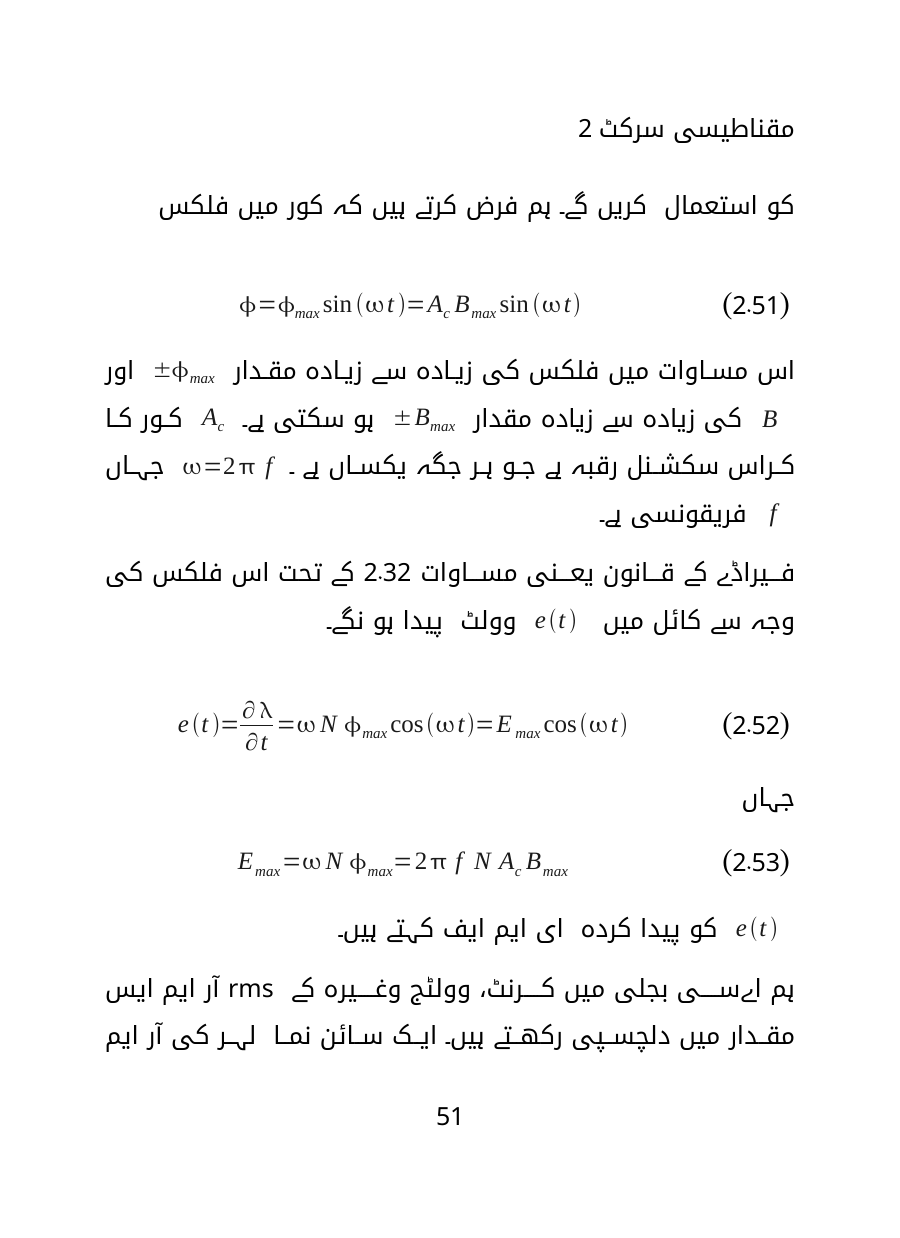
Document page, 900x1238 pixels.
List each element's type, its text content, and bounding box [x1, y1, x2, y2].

text اس مساوات میں فلکس کی زیادہ سے زیادہ مقداراورکی زیادہ سے زیادہ مقدارہو سکتی ہے۔کور کا کراس سکشنل رقبہ ہے جو ہر جگہ یکساں ہے ۔جہاںفریقونسی ہے۔ [105, 348, 795, 537]
text اے-سی بجلی میں وولٹج اور فلکس سائن نما ہوتے ہیں یعنی یہ ٹائم کے ساتھ یا کا تعلق رکھتے ہیں۔ اِس سبق میں ہم اے-سی excitation اور اس سے نمودار ہونے والے برقی توانائی کے ضیاء کا تذکرہ کریں گے۔ ہم یہاں شکل 2.15 کو استعمال کریں گے۔ ہم فرض کرتے ہیں کہ کور میں فلکس [105, 182, 795, 230]
table_header (2.52) [693, 691, 795, 774]
text فیراڈے کے قانون یعنی مساوات 2.32 کے تحت اس فلکس کی وجہ سے کائل میں وولٹ پیدا ہو نگے۔ [105, 550, 795, 644]
table_header (2.51) [706, 276, 795, 348]
table_header (2.53) [690, 834, 795, 905]
table_header [105, 834, 690, 905]
text کو پیدا کردہ ای ایم ایف کہتے ہیں۔ [105, 905, 795, 953]
table_header [105, 691, 692, 774]
text جہاں [105, 774, 795, 821]
text ہم اےسی بجلی میں کرنٹ، وولٹج وغیرہ کے rms آر ایم ایس مقدار میں دلچسپی رکھتے ہیں۔ ایک سائن نما لہر کی آر ایم ایس ویلیو اس کی زیادہ سے زیادہ مقدار کیگنّا ہوتی ہے لہٰذا [105, 965, 795, 1060]
table_header [105, 276, 706, 348]
